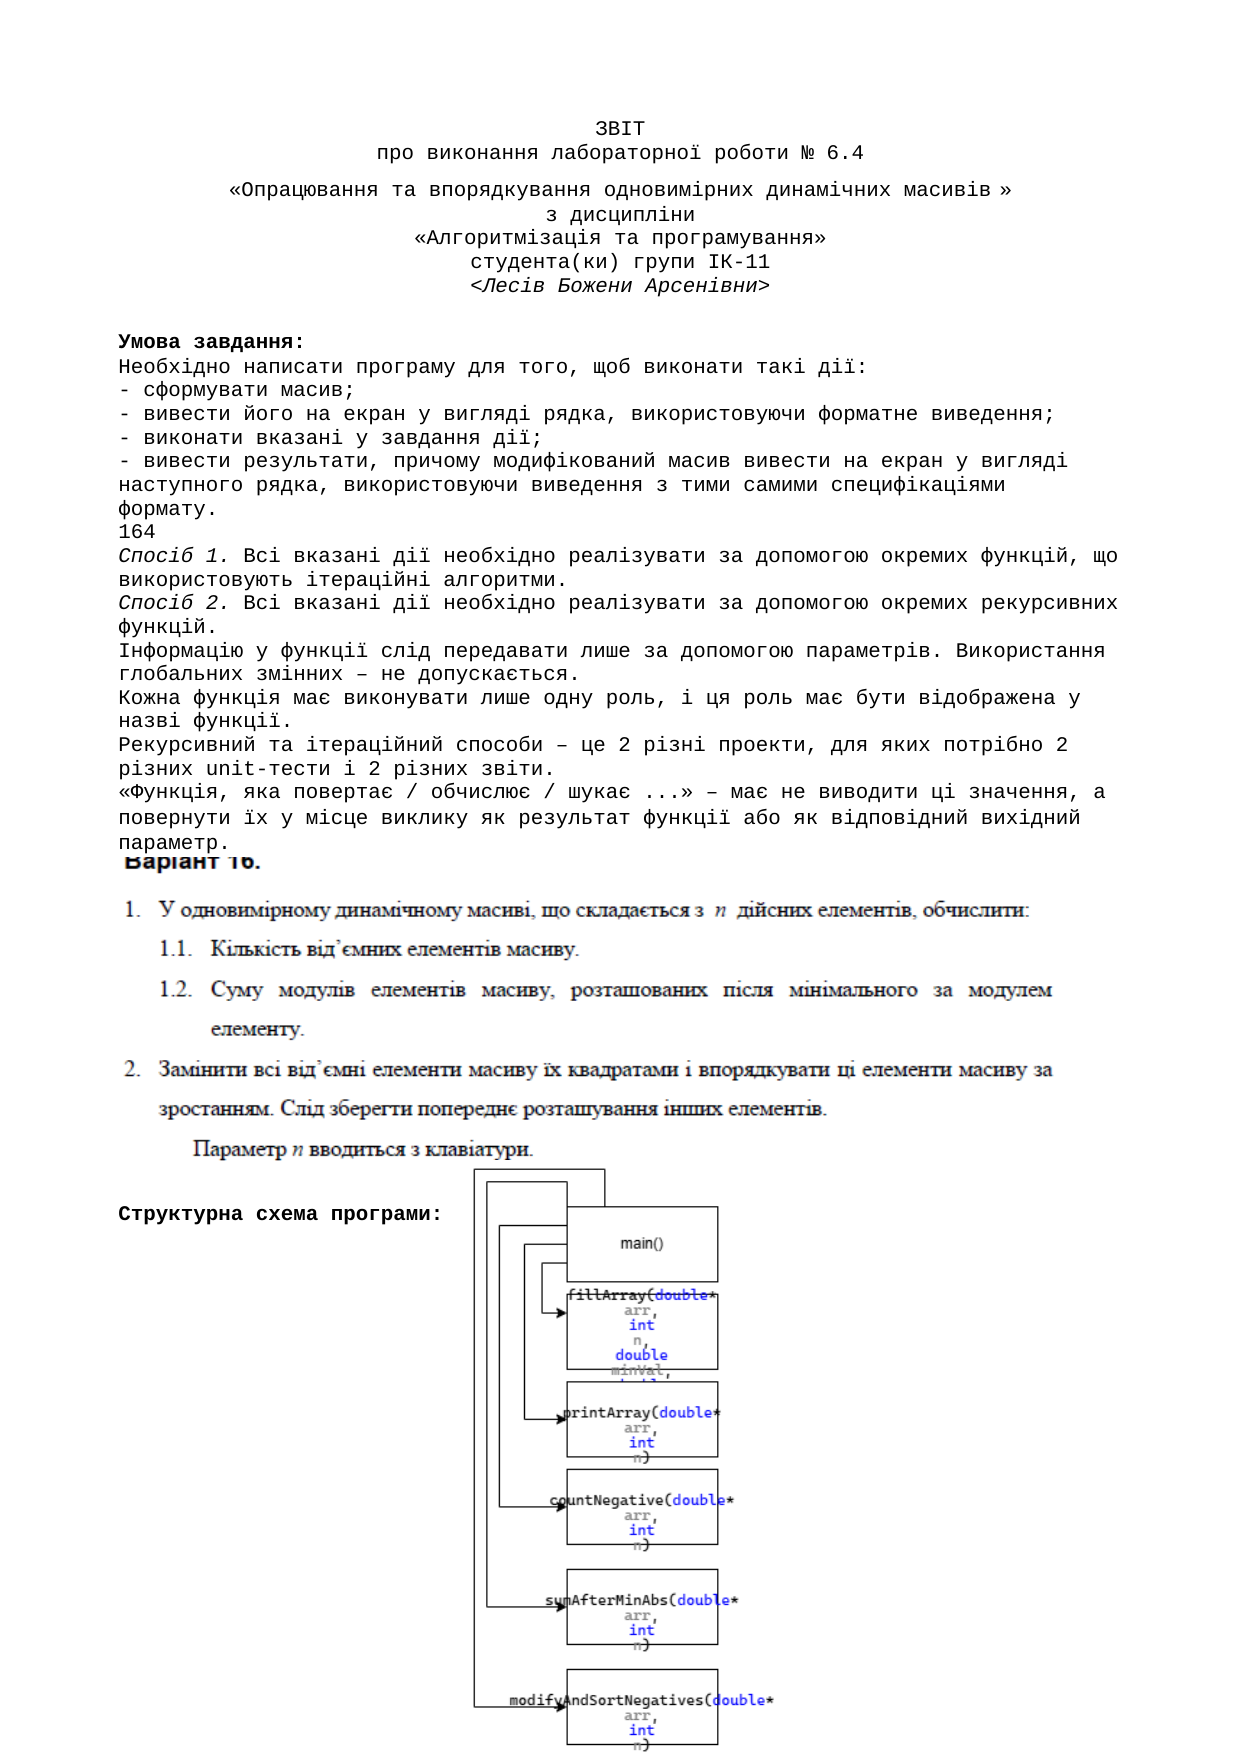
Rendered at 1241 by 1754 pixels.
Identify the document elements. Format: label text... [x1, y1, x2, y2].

text Спосіб 2. Всі вказані дії необхідно реалізувати за допомогою окремих рекурсивних функцій. [118, 592, 1122, 639]
text Умова завдання: [118, 331, 1122, 354]
text «Опрацювання та впорядкування одновимірних динамічних масивів » [118, 165, 1122, 204]
text «Функція, яка повертає / обчислює / шукає ...» – має не виводити ці значення, а повернути їх у місце виклику як результат функції або як відповідний вихідний параметр. [118, 781, 1122, 856]
text студента(ки) групи ІК-11 [118, 251, 1122, 275]
text Спосіб 1. Всі вказані дії необхідно реалізувати за допомогою окремих функцій, що використовують ітераційні алгоритми. [118, 545, 1122, 592]
text наступного рядка, використовуючи виведення з тими самими специфікаціями [118, 474, 1122, 498]
text з дисципліни [118, 204, 1122, 227]
text Кожна функція має виконувати лише одну роль, і ця роль має бути відображена у назві функції. [118, 687, 1122, 734]
text Необхідно написати програму для того, щоб виконати такі дії: [118, 356, 1122, 379]
text Структурна схема програми: [118, 1203, 465, 1227]
text про виконання лабораторної роботи № 6.4 [118, 142, 1122, 165]
text - вивести його на екран у вигляді рядка, використовуючи форматне виведення; [118, 403, 1122, 427]
text «Алгоритмізація та програмування» [118, 227, 1122, 251]
text Інформацію у функції слід передавати лише за допомогою параметрів. Використання глобальних змінних – не допускається. [118, 639, 1122, 687]
text формату. [118, 498, 1122, 521]
text ЗВІТ [118, 118, 1122, 142]
text - вивести результати, причому модифікований масив вивести на екран у вигляді [118, 450, 1122, 474]
text - сформувати масив; [118, 379, 1122, 403]
text [775, 1203, 1122, 1227]
text - виконати вказані у завдання дії; [118, 427, 1122, 450]
text Рекурсивний та ітераційний способи – це 2 різні проекти, для яких потрібно 2 різних unit-тести і 2 різних звіти. [118, 734, 1122, 781]
text 164 [118, 521, 1122, 545]
picture [118, 857, 1123, 1754]
text <Лесів Божени Арсенівни> [118, 275, 1122, 298]
